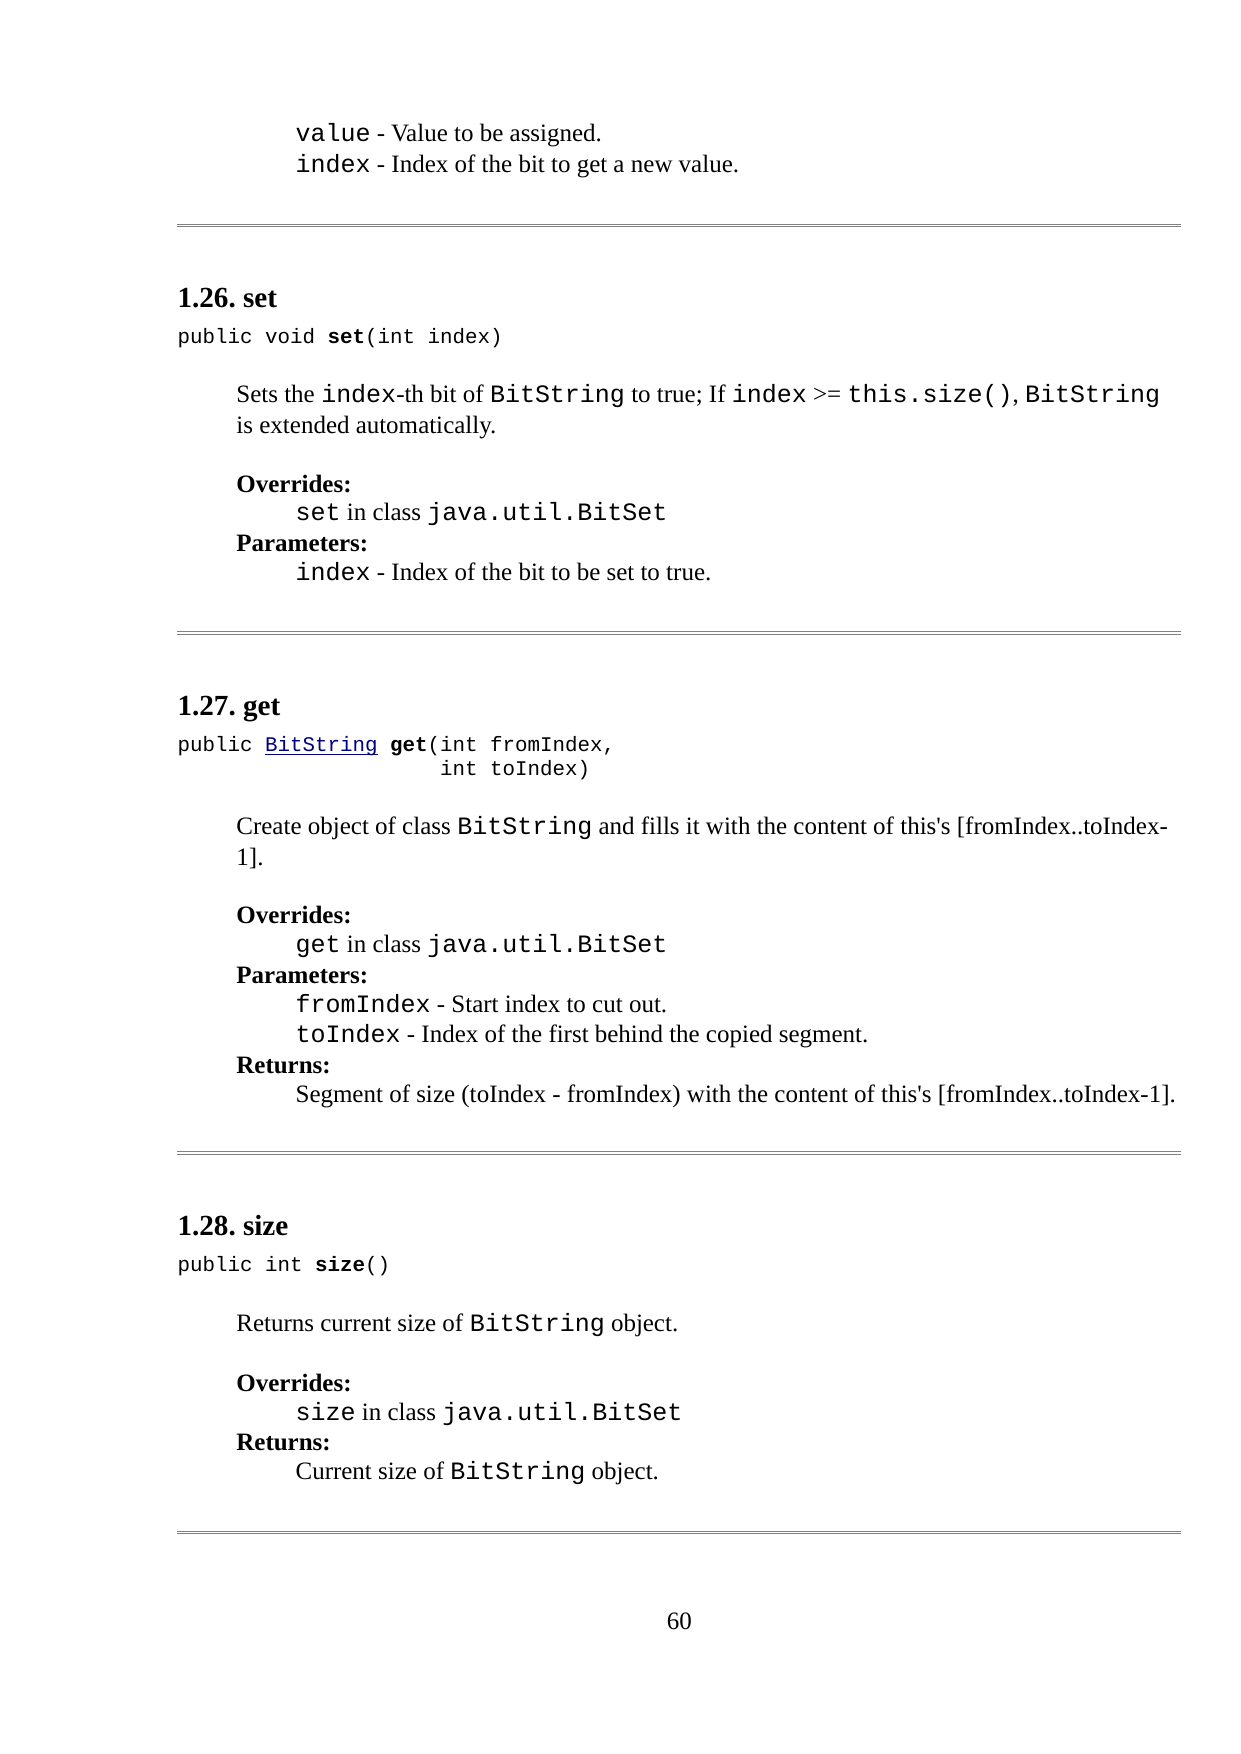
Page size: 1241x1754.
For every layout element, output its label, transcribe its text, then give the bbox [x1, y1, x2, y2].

list Current size of BitString object. [295, 1456, 1181, 1487]
subtitle get [177, 688, 1181, 722]
subtitle size [177, 1208, 1181, 1242]
text public void set(int index) [177, 326, 1181, 350]
subtitle Returns: [236, 1427, 1181, 1456]
list index - Index of the bit to get a new value. [295, 149, 1181, 180]
subtitle Overrides: [236, 900, 1181, 929]
list Returns current size of BitString object. [236, 1308, 1181, 1338]
list set in class java.util.BitSet [295, 497, 1181, 528]
list Segment of size (toIndex - fromIndex) with the content of this's [fromIndex..toIndex-1]. [295, 1079, 1181, 1108]
text int toIndex) [177, 758, 1181, 782]
text public int size() [177, 1254, 1181, 1278]
list toIndex - Index of the first behind the copied segment. [295, 1019, 1181, 1050]
subtitle Parameters: [236, 528, 1181, 557]
list Sets the index-th bit of BitString to true; If index >= this.size(), BitString is extended automatically. [236, 379, 1181, 439]
list index - Index of the bit to be set to true. [295, 557, 1181, 588]
subtitle Parameters: [236, 960, 1181, 989]
list Create object of class BitString and fills it with the content of this's [fromIndex..toIndex-1]. [236, 811, 1181, 871]
list fromIndex - Start index to cut out. [295, 989, 1181, 1019]
list size in class java.util.BitSet [295, 1397, 1181, 1427]
text public BitString get(int fromIndex, [177, 734, 1181, 758]
subtitle Overrides: [236, 1368, 1181, 1397]
list value - Value to be assigned. [295, 118, 1181, 149]
subtitle set [177, 280, 1181, 314]
list get in class java.util.BitSet [295, 929, 1181, 960]
subtitle Overrides: [236, 469, 1181, 497]
subtitle Returns: [236, 1050, 1181, 1079]
